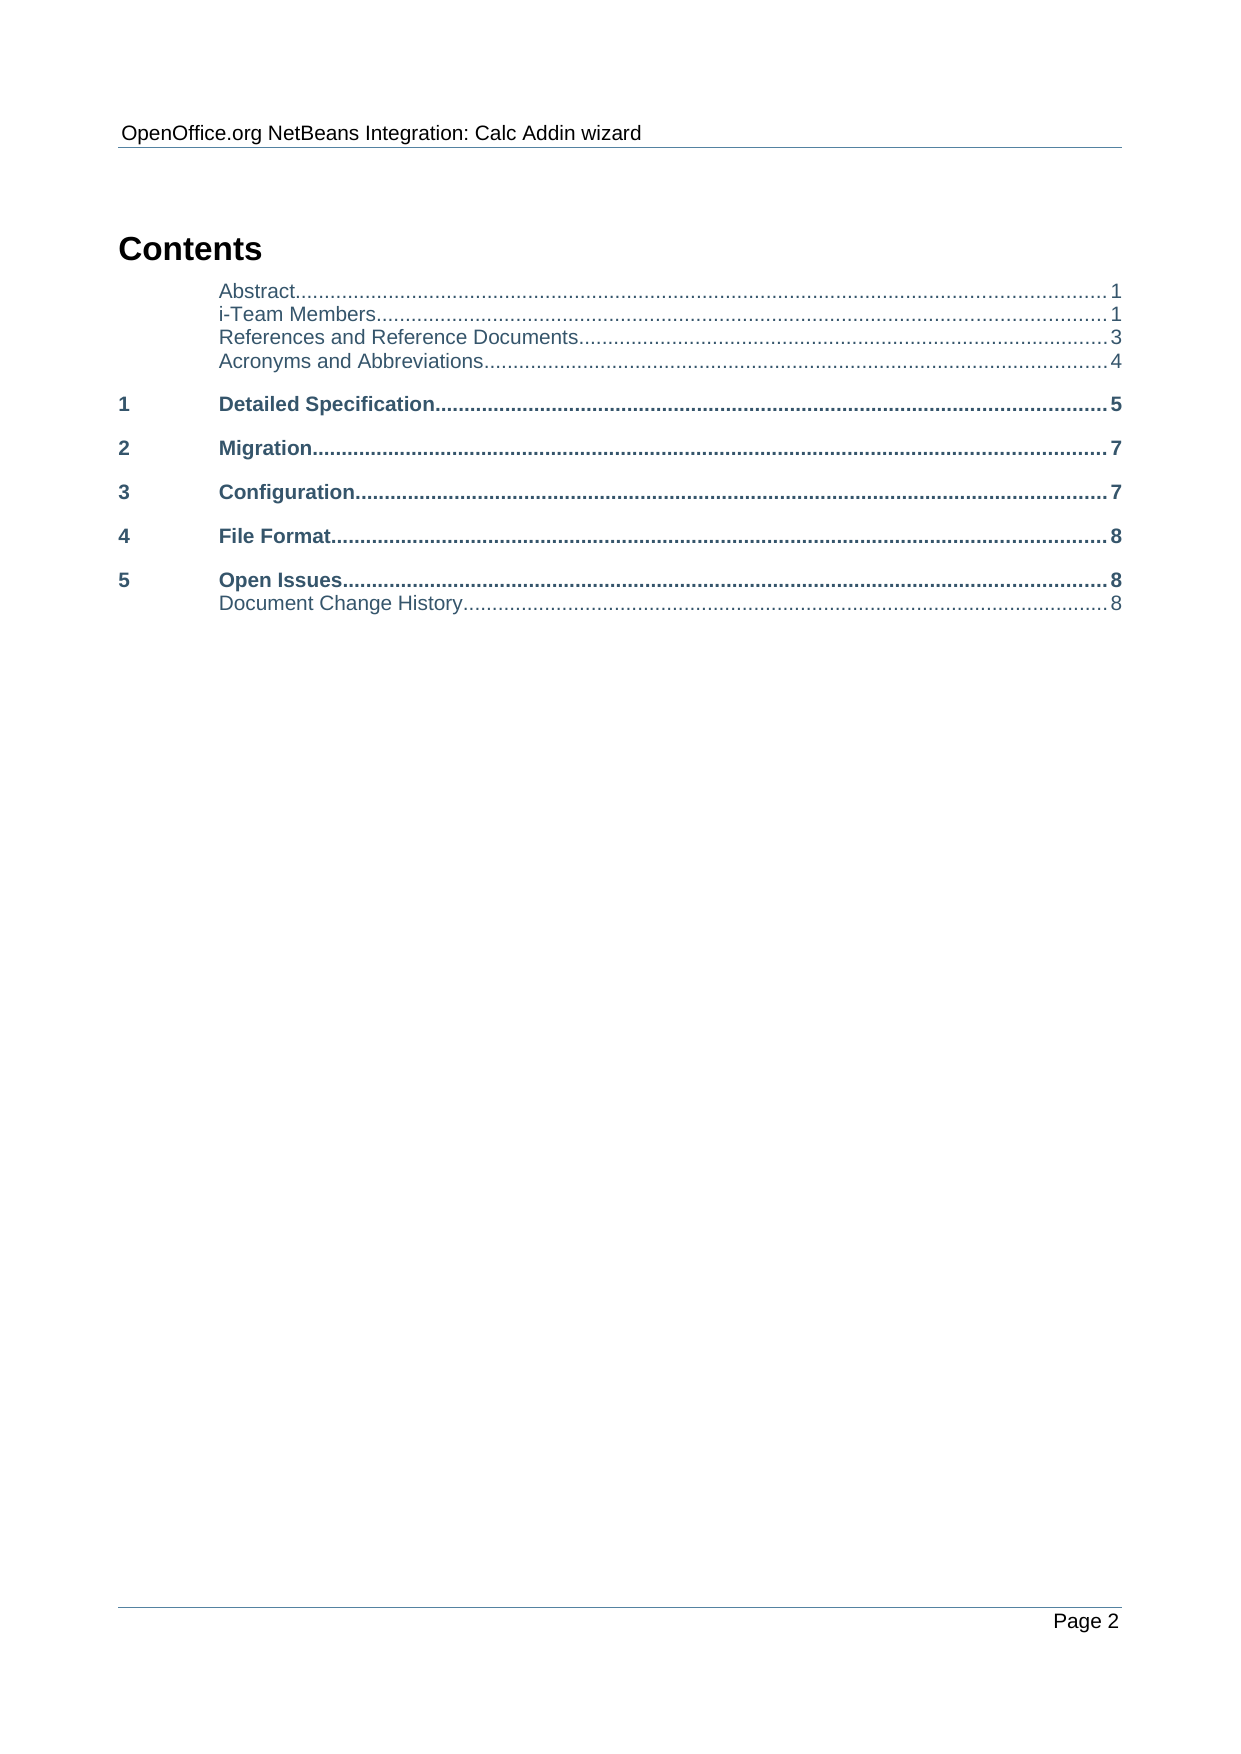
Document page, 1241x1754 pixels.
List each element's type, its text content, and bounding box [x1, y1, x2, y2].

text Abstract 1 [118, 279, 1122, 303]
text 3 Configuration 7 [118, 481, 1122, 504]
text 2 Migration 7 [118, 437, 1122, 460]
text References and Reference Documents 3 [118, 326, 1122, 349]
text i-Team Members 1 [118, 303, 1122, 326]
subtitle Contents [118, 230, 1122, 267]
text 4 File Format 8 [118, 524, 1122, 548]
text 5 Open Issues 8 [118, 568, 1122, 592]
text Acronyms and Abbreviations 4 [118, 349, 1122, 372]
text Document Change History 8 [118, 592, 1122, 615]
text 1 Detailed Specification 5 [118, 393, 1122, 416]
